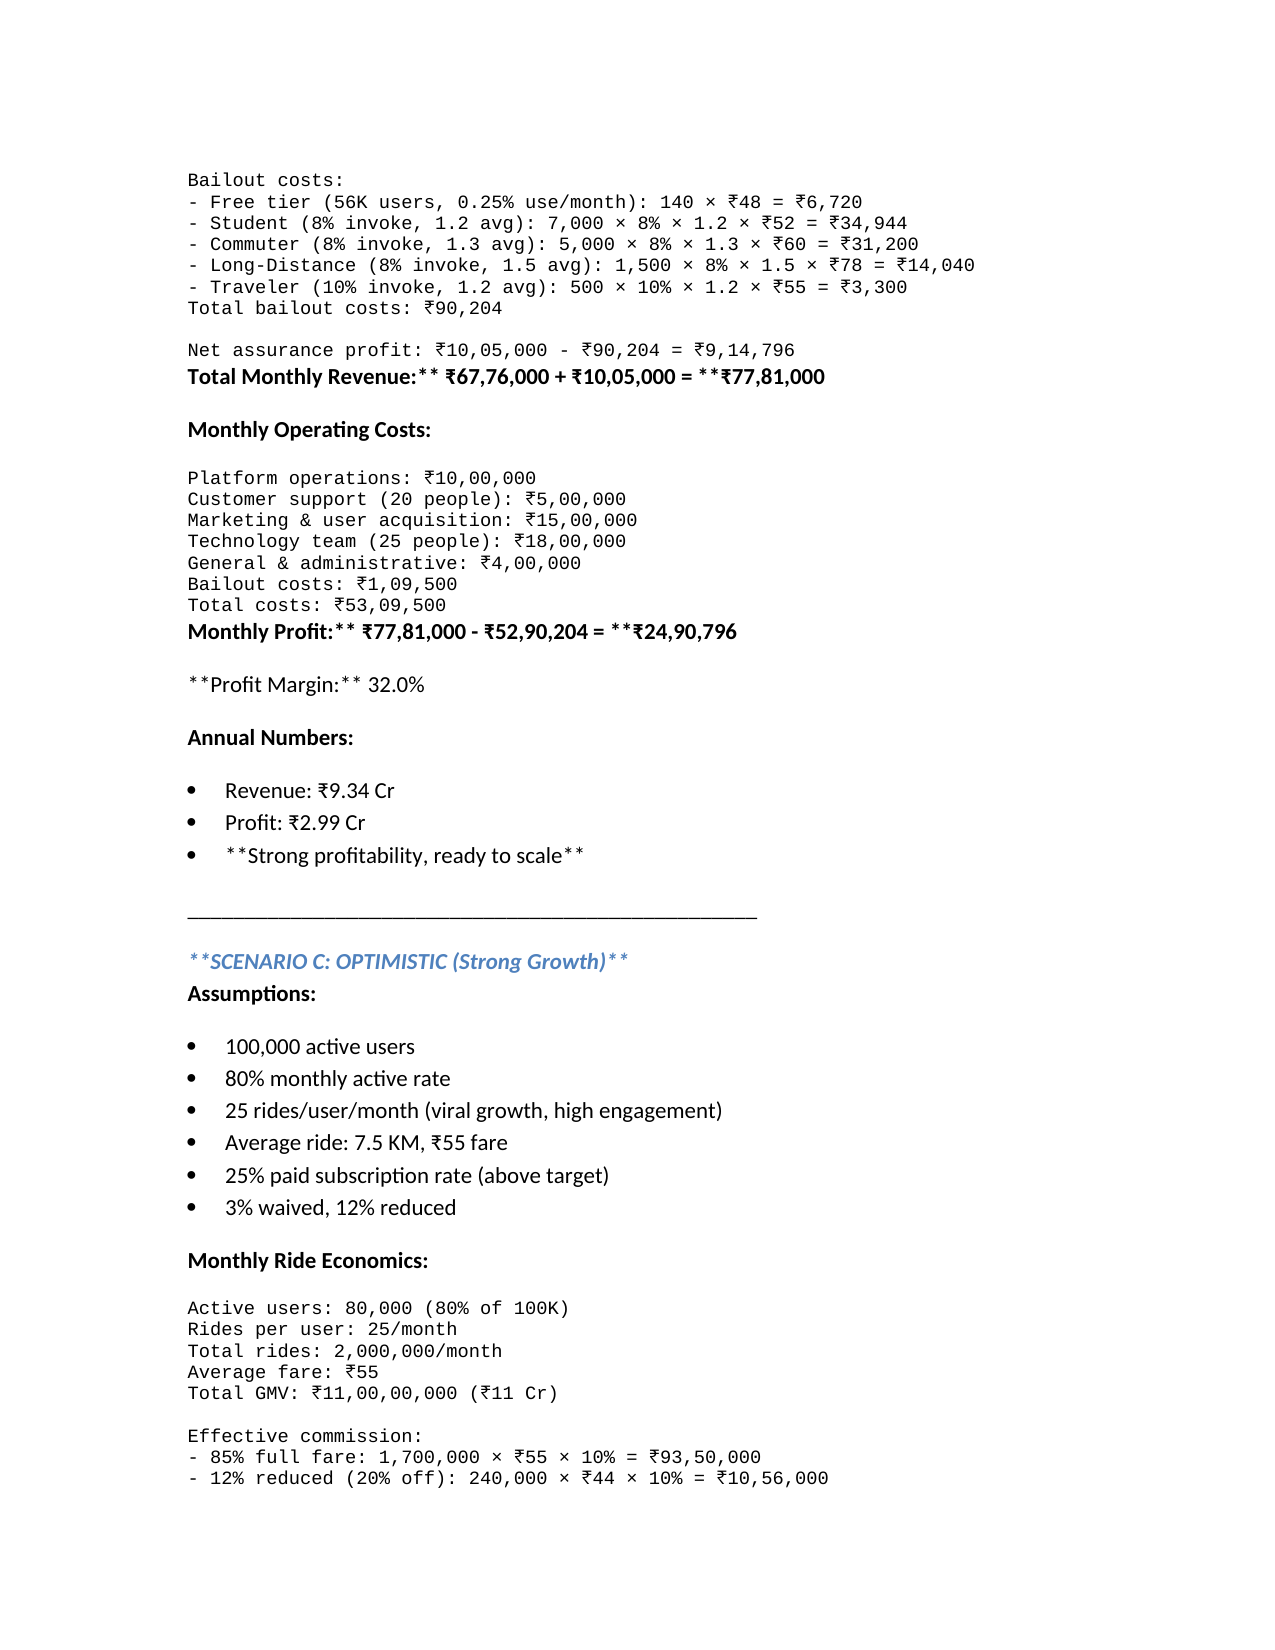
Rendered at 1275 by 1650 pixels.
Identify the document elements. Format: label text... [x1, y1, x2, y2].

list **Strong profitability, ready to scale** [187, 841, 1087, 869]
text Assumptions: [187, 979, 1087, 1007]
text __________________________________________________ [187, 894, 1087, 922]
list Average ride: 7.5 KM, ₹55 fare [187, 1128, 1087, 1157]
list 100,000 active users [187, 1032, 1087, 1060]
text Active users: 80,000 (80% of 100K) Rides per user: 25/month Total rides: 2,000,000/month Average fare: ₹55 Total GMV: ₹11,00,00,000 (₹11 Cr) Effective commission: - 85% full fare: 1,700,000 × ₹55 × 10% = ₹93,50,000 - 12% reduced (20% off): 240,000 × ₹44 × 10% = ₹10,56,000 [187, 1299, 1087, 1490]
list Profit: ₹2.99 Cr [187, 808, 1087, 837]
list 25 rides/user/month (viral growth, high engagement) [187, 1096, 1087, 1124]
text Annual Numbers: [187, 723, 1087, 751]
text Monthly Profit:** ₹77,81,000 - ₹52,90,204 = **₹24,90,796 [187, 617, 1087, 645]
text Platform operations: ₹10,00,000 Customer support (20 people): ₹5,00,000 Marketing & user acquisition: ₹15,00,000 Technology team (25 people): ₹18,00,000 General & administrative: ₹4,00,000 Bailout costs: ₹1,09,500 Total costs: ₹53,09,500 [187, 468, 1087, 617]
list 3% waived, 12% reduced [187, 1193, 1087, 1221]
text Monthly Operating Costs: [187, 416, 1087, 443]
list 25% paid subscription rate (above target) [187, 1161, 1087, 1189]
list Revenue: ₹9.34 Cr [187, 776, 1087, 804]
subtitle **SCENARIO C: OPTIMISTIC (Strong Growth)** [187, 947, 1087, 975]
text Total Monthly Revenue:** ₹67,76,000 + ₹10,05,000 = **₹77,81,000 [187, 362, 1087, 391]
text Bailout costs: - Free tier (56K users, 0.25% use/month): 140 × ₹48 = ₹6,720 - Student (8% invoke, 1.2 avg): 7,000 × 8% × 1.2 × ₹52 = ₹34,944 - Commuter (8% invoke, 1.3 avg): 5,000 × 8% × 1.3 × ₹60 = ₹31,200 - Long-Distance (8% invoke, 1.5 avg): 1,500 × 8% × 1.5 × ₹78 = ₹14,040 - Traveler (10% invoke, 1.2 avg): 500 × 10% × 1.2 × ₹55 = ₹3,300 Total bailout costs: ₹90,204 Net assurance profit: ₹10,05,000 - ₹90,204 = ₹9,14,796 [187, 150, 1087, 362]
list 80% monthly active rate [187, 1064, 1087, 1092]
text Monthly Ride Economics: [187, 1246, 1087, 1274]
text **Profit Margin:** 32.0% [187, 670, 1087, 698]
